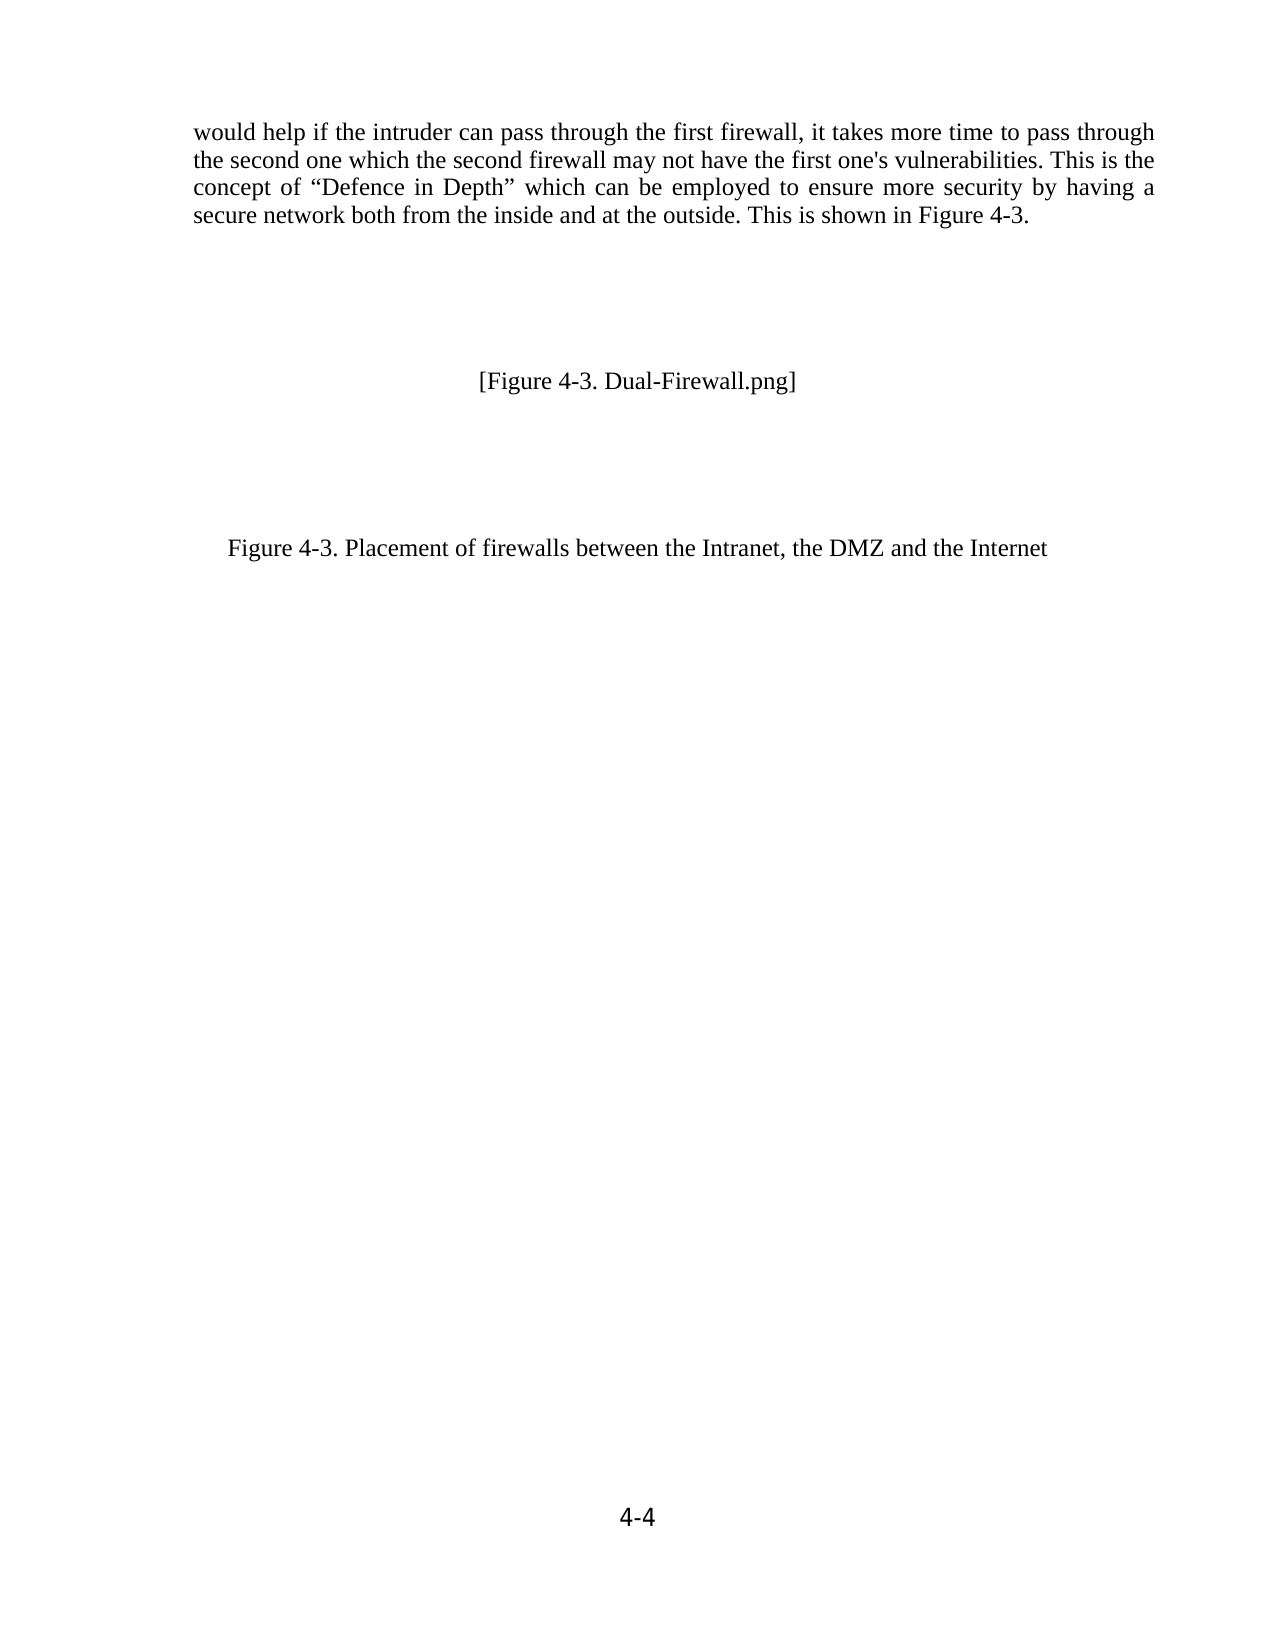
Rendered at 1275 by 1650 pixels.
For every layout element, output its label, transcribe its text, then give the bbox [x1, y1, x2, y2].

text Figure 4-3. Placement of firewalls between the Intranet, the DMZ and the Internet [118, 534, 1157, 561]
text [Figure 4-3. Dual-Firewall.png] [118, 367, 1157, 395]
list would help if the intruder can pass through the first firewall, it takes more time to pass through the second one which the second firewall may not have the first one's vulnerabilities. This is the concept of “Defence in Depth” which can be employed to ensure more security by having a secure network both from the inside and at the outside. This is shown in Figure 4-3. [156, 118, 1157, 229]
